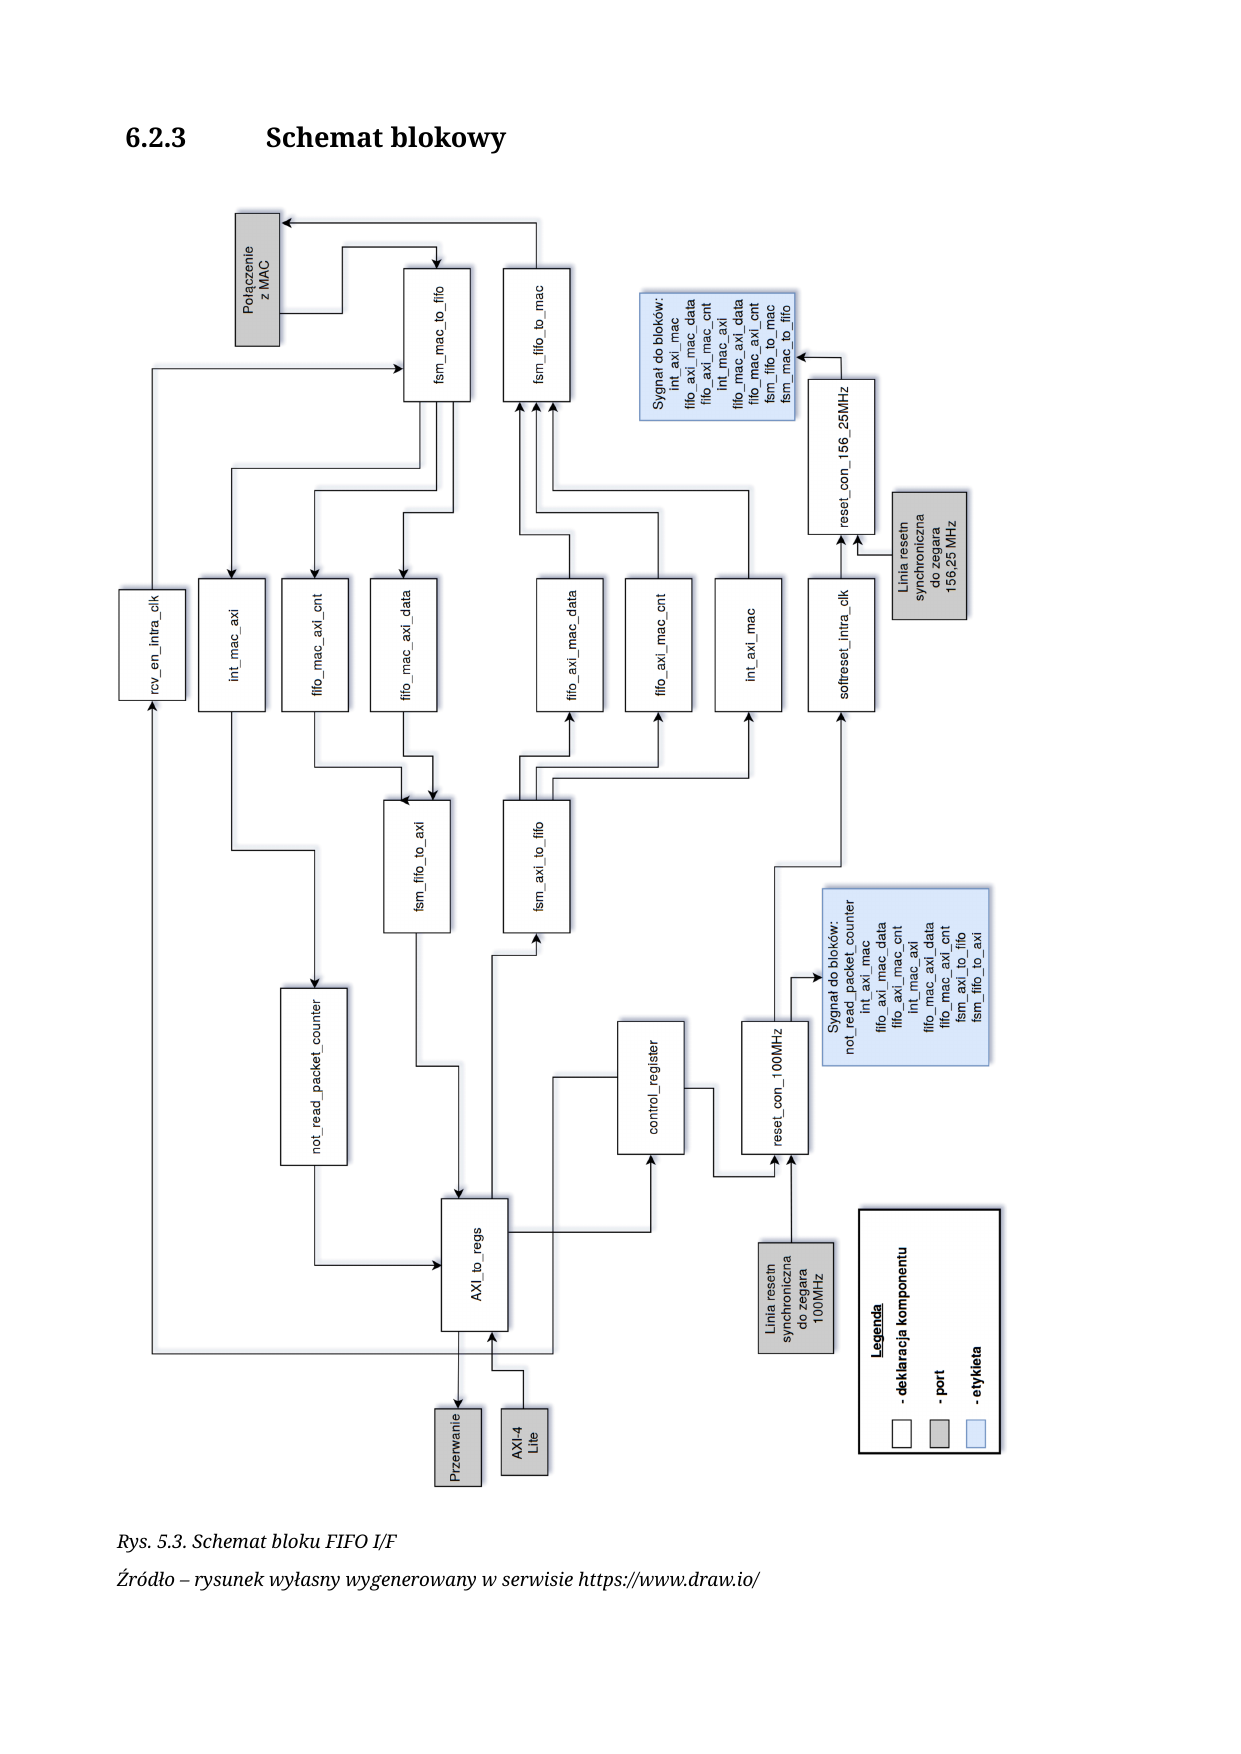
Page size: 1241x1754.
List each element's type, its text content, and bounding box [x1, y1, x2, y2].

subtitle Schemat blokowy [118, 118, 1122, 155]
text Rys. 5.3. Schemat bloku FIFO I/F Źródło – rysunek wyłasny wygenerowany w serwisie https://www.draw.io/ [117, 1528, 1107, 1592]
picture [116, 206, 1008, 1489]
